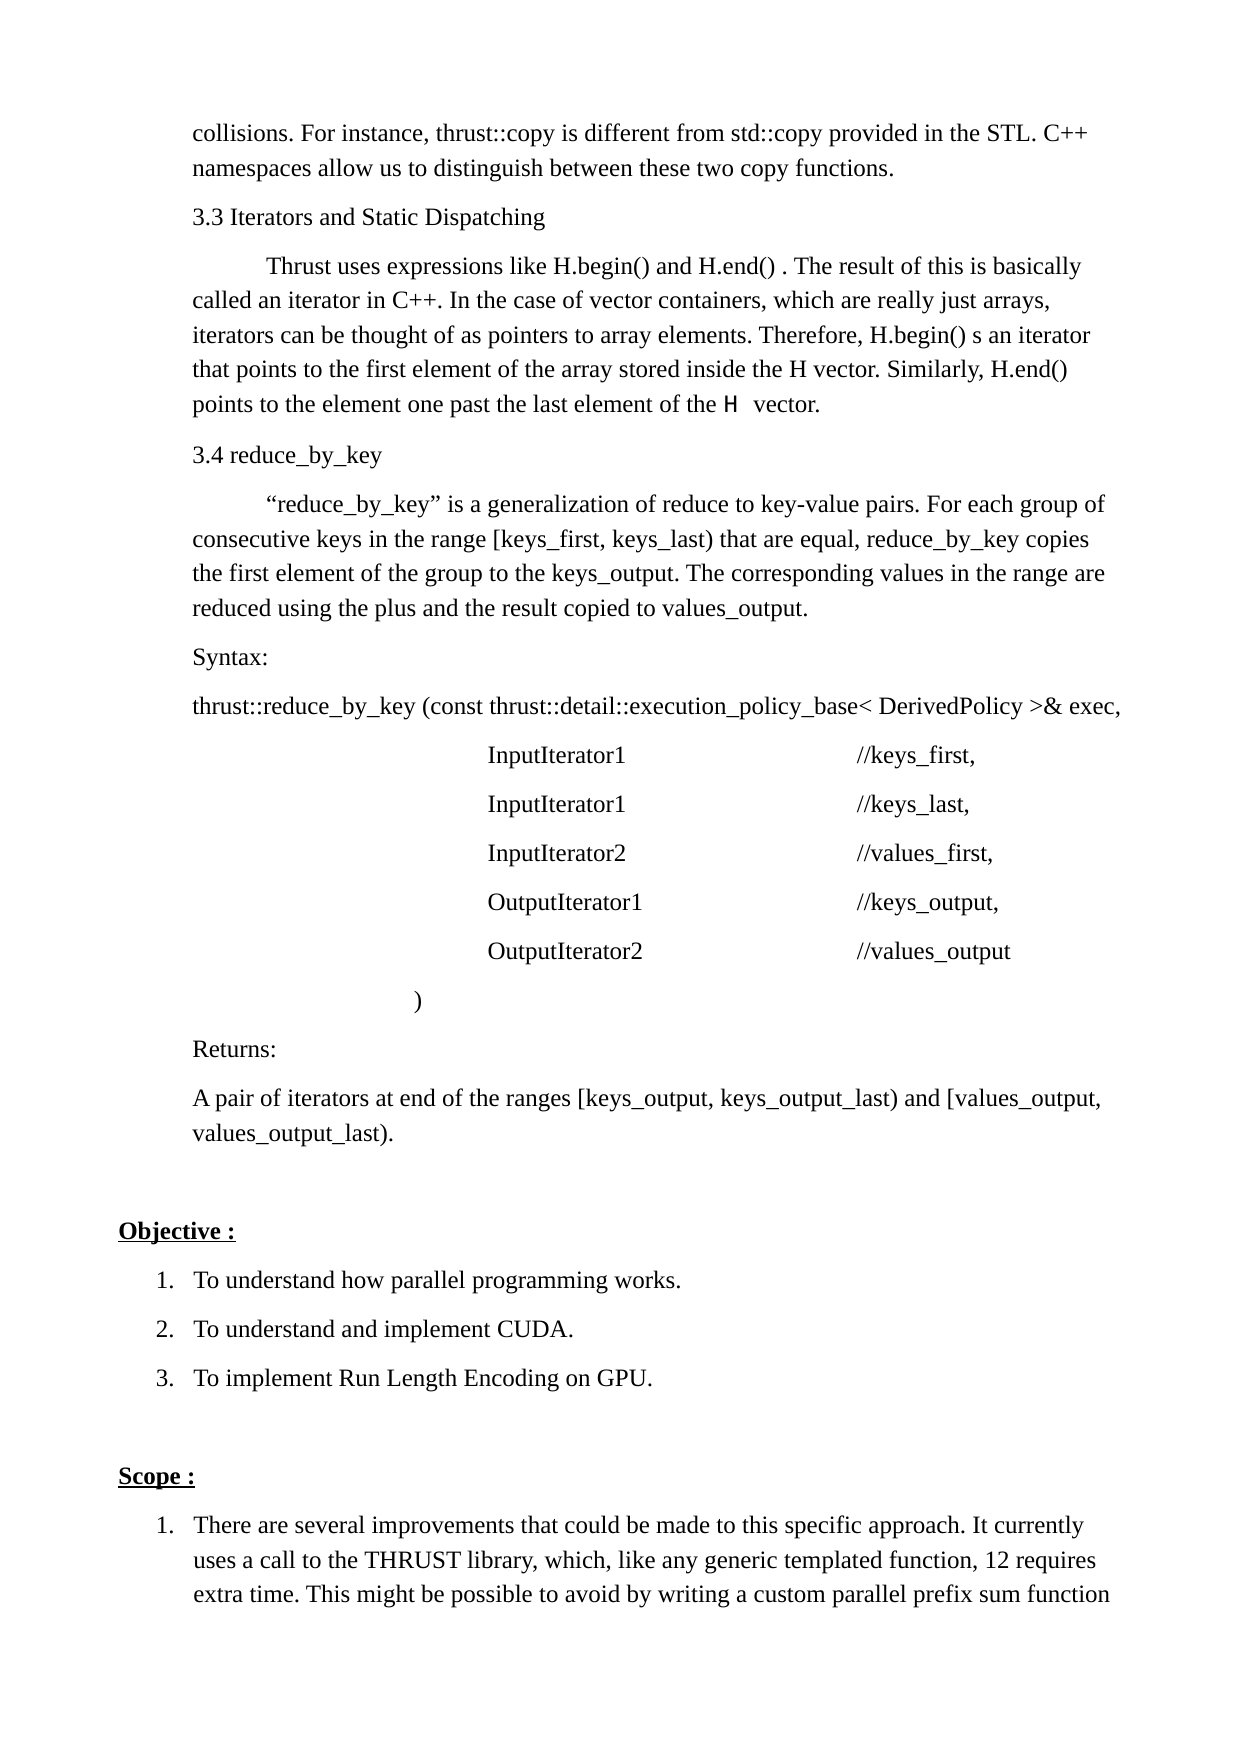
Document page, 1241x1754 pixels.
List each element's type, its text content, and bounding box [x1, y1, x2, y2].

text “reduce_by_key” is a generalization of reduce to key-value pairs. For each group of consecutive keys in the range [keys_first, keys_last) that are equal, reduce_by_key copies the first element of the group to the keys_output. The corresponding values in the range are reduced using the plus and the result copied to values_output. [192, 489, 1122, 621]
list There are several improvements that could be made to this specific approach. It currently uses a call to the THRUST library, which, like any generic templated function, 12 requires extra time. This might be possible to avoid by writing a custom parallel prefix sum function [156, 1510, 1122, 1608]
text collisions. For instance, thrust::copy is different from std::copy provided in the STL. C++ namespaces allow us to distinguish between these two copy functions. [192, 118, 1122, 181]
text OutputIterator1 //keys_output, [192, 887, 1122, 916]
text Scope : [118, 1461, 1122, 1490]
text OutputIterator2 //values_output [192, 936, 1122, 965]
text Thrust uses expressions like H.begin() and H.end() . The result of this is basically called an iterator in C++. In the case of vector containers, which are really just arrays, iterators can be thought of as pointers to array elements. Therefore, H.begin() s an iterator that points to the first element of the array stored inside the H vector. Similarly, H.end() points to the element one past the last element of the H vector. [192, 251, 1122, 419]
text InputIterator1 //keys_last, [192, 789, 1122, 818]
text A pair of iterators at end of the ranges [keys_output, keys_output_last) and [values_output, values_output_last). [192, 1083, 1122, 1147]
text Syntax: [192, 642, 1122, 671]
list To implement Run Length Encoding on GPU. [156, 1363, 1122, 1392]
list To understand how parallel programming works. [156, 1265, 1122, 1294]
text InputIterator1 //keys_first, [192, 740, 1122, 769]
text InputIterator2 //values_first, [192, 838, 1122, 867]
text thrust::reduce_by_key (const thrust::detail::execution_policy_base< DerivedPolicy >& exec, [192, 691, 1122, 719]
list To understand and implement CUDA. [156, 1314, 1122, 1343]
text ) [192, 985, 1122, 1014]
text Returns: [192, 1034, 1122, 1063]
text 3.4 reduce_by_key [192, 440, 1122, 469]
text 3.3 Iterators and Static Dispatching [192, 202, 1122, 230]
text Objective : [118, 1216, 1122, 1245]
